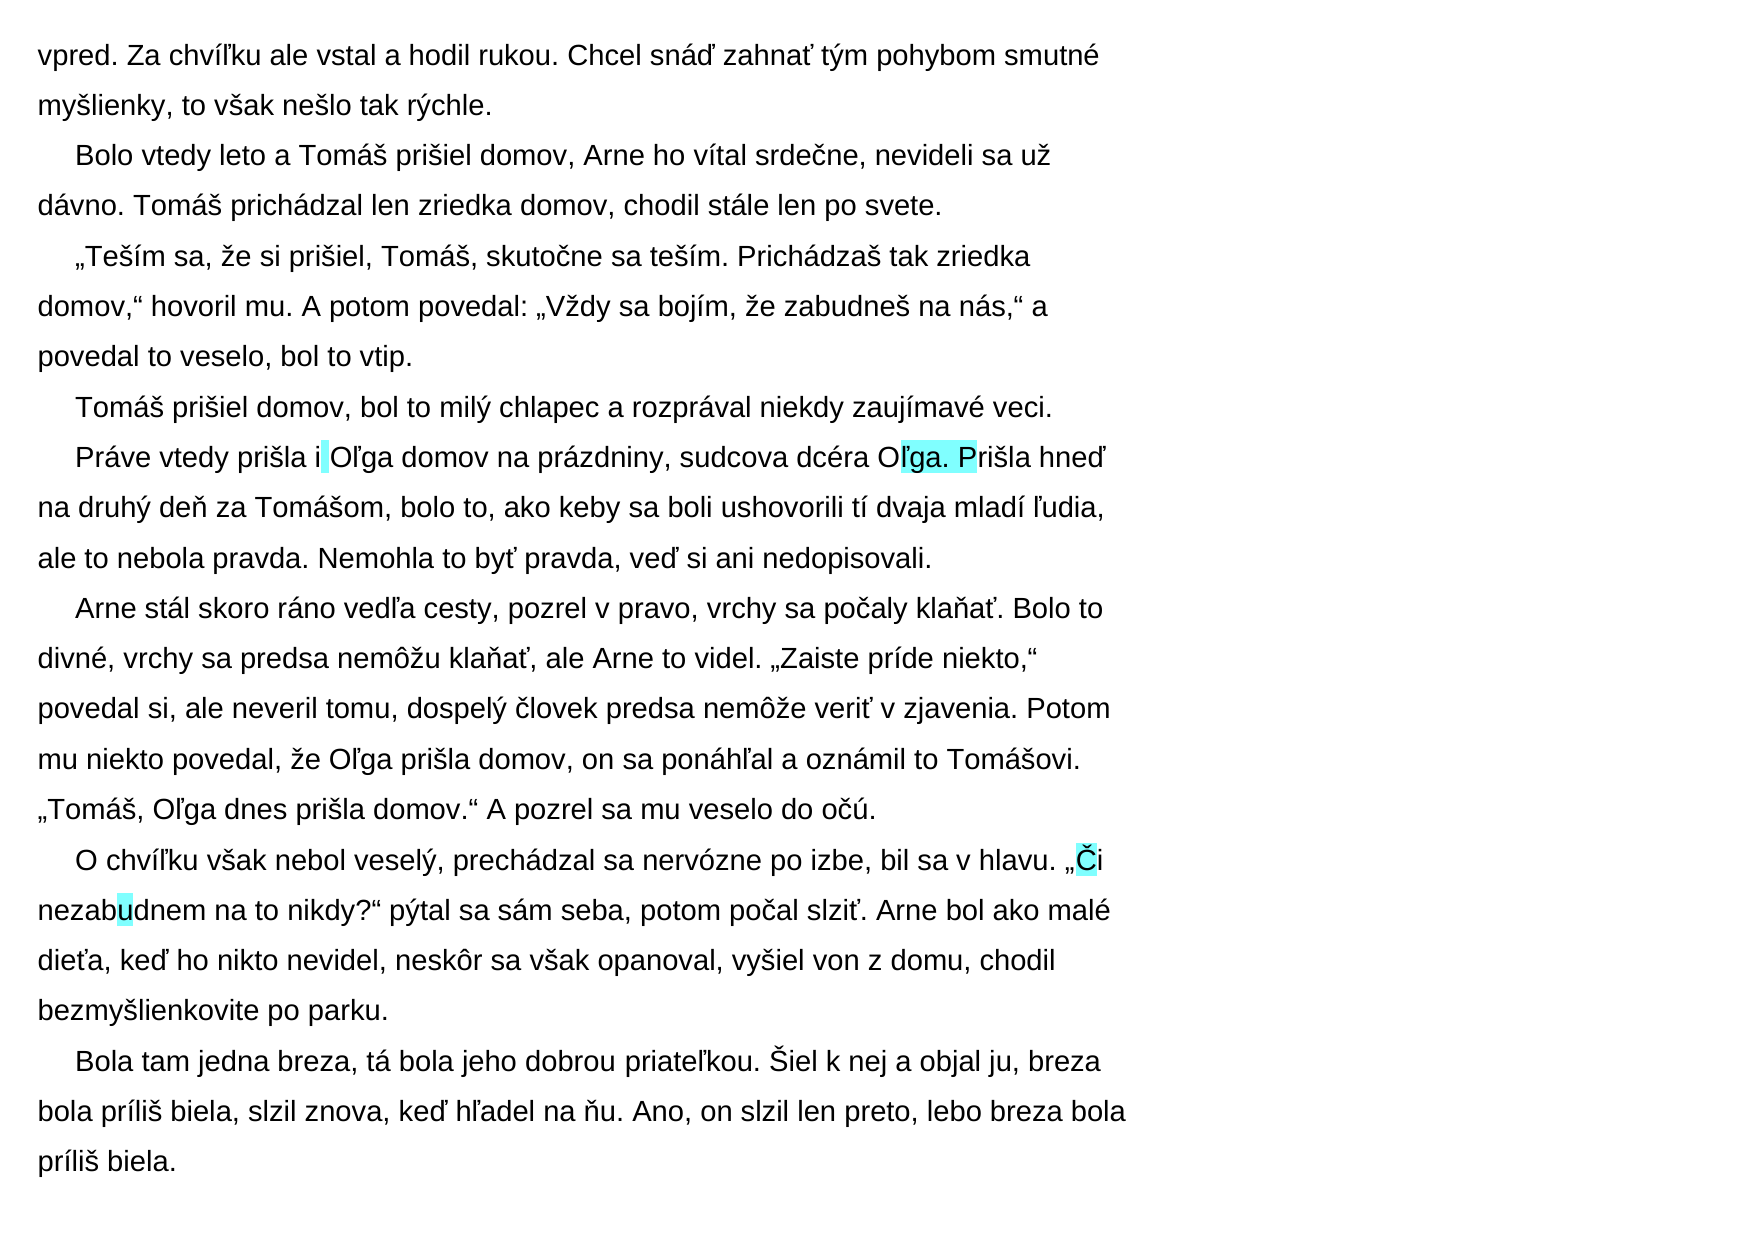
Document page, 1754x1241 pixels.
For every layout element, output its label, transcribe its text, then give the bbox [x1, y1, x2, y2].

text Bolo vtedy leto a Tomáš prišiel domov, Arne ho vítal srdečne, nevideli sa už dávno. Tomáš prichádzal len zriedka domov, chodil stále len po svete. [37, 138, 1130, 222]
text Tomáš prišiel domov, bol to milý chlapec a rozprával niekdy zaujímavé veci. [37, 390, 1130, 423]
text Práve vtedy prišla i Oľga domov na prázdniny, sudcova dcéra Oľga. Prišla hneď na druhý deň za Tomášom, bolo to, ako keby sa boli ushovorili tí dvaja mladí ľudia, ale to nebola pravda. Nemohla to byť pravda, veď si ani nedopisovali. [37, 440, 1130, 574]
text Arne stál skoro ráno vedľa cesty, pozrel v pravo, vrchy sa počaly klaňať. Bolo to divné, vrchy sa predsa nemôžu klaňať, ale Arne to videl. „Zaiste príde niekto,“ povedal si, ale neveril tomu, dospelý človek predsa nemôže veriť v zjavenia. Potom mu niekto povedal, že Oľga prišla domov, on sa ponáhľal a oznámil to Tomášovi. „Tomáš, Oľga dnes prišla domov.“ A pozrel sa mu veselo do očú. [37, 591, 1130, 826]
text „Teším sa, že si prišiel, Tomáš, skutočne sa teším. Prichádzaš tak zriedka domov,“ hovoril mu. A potom povedal: „Vždy sa bojím, že zabudneš na nás,“ a povedal to veselo, bol to vtip. [37, 239, 1130, 373]
text O chvíľku však nebol veselý, prechádzal sa nervózne po izbe, bil sa v hlavu. „Či nezabudnem na to nikdy?“ pýtal sa sám seba, potom počal slziť. Arne bol ako malé dieťa, keď ho nikto nevidel, neskôr sa však opanoval, vyšiel von z domu, chodil bezmyšlienkovite po parku. [37, 842, 1130, 1027]
text vpred. Za chvíľku ale vstal a hodil rukou. Chcel snáď zahnať tým pohybom smutné myšlienky, to však nešlo tak rýchle. [37, 37, 1130, 121]
text Bola tam jedna breza, tá bola jeho dobrou priateľkou. Šiel k nej a objal ju, breza bola príliš biela, slzil znova, keď hľadel na ňu. Ano, on slzil len preto, lebo breza bola príliš biela. [37, 1044, 1130, 1178]
